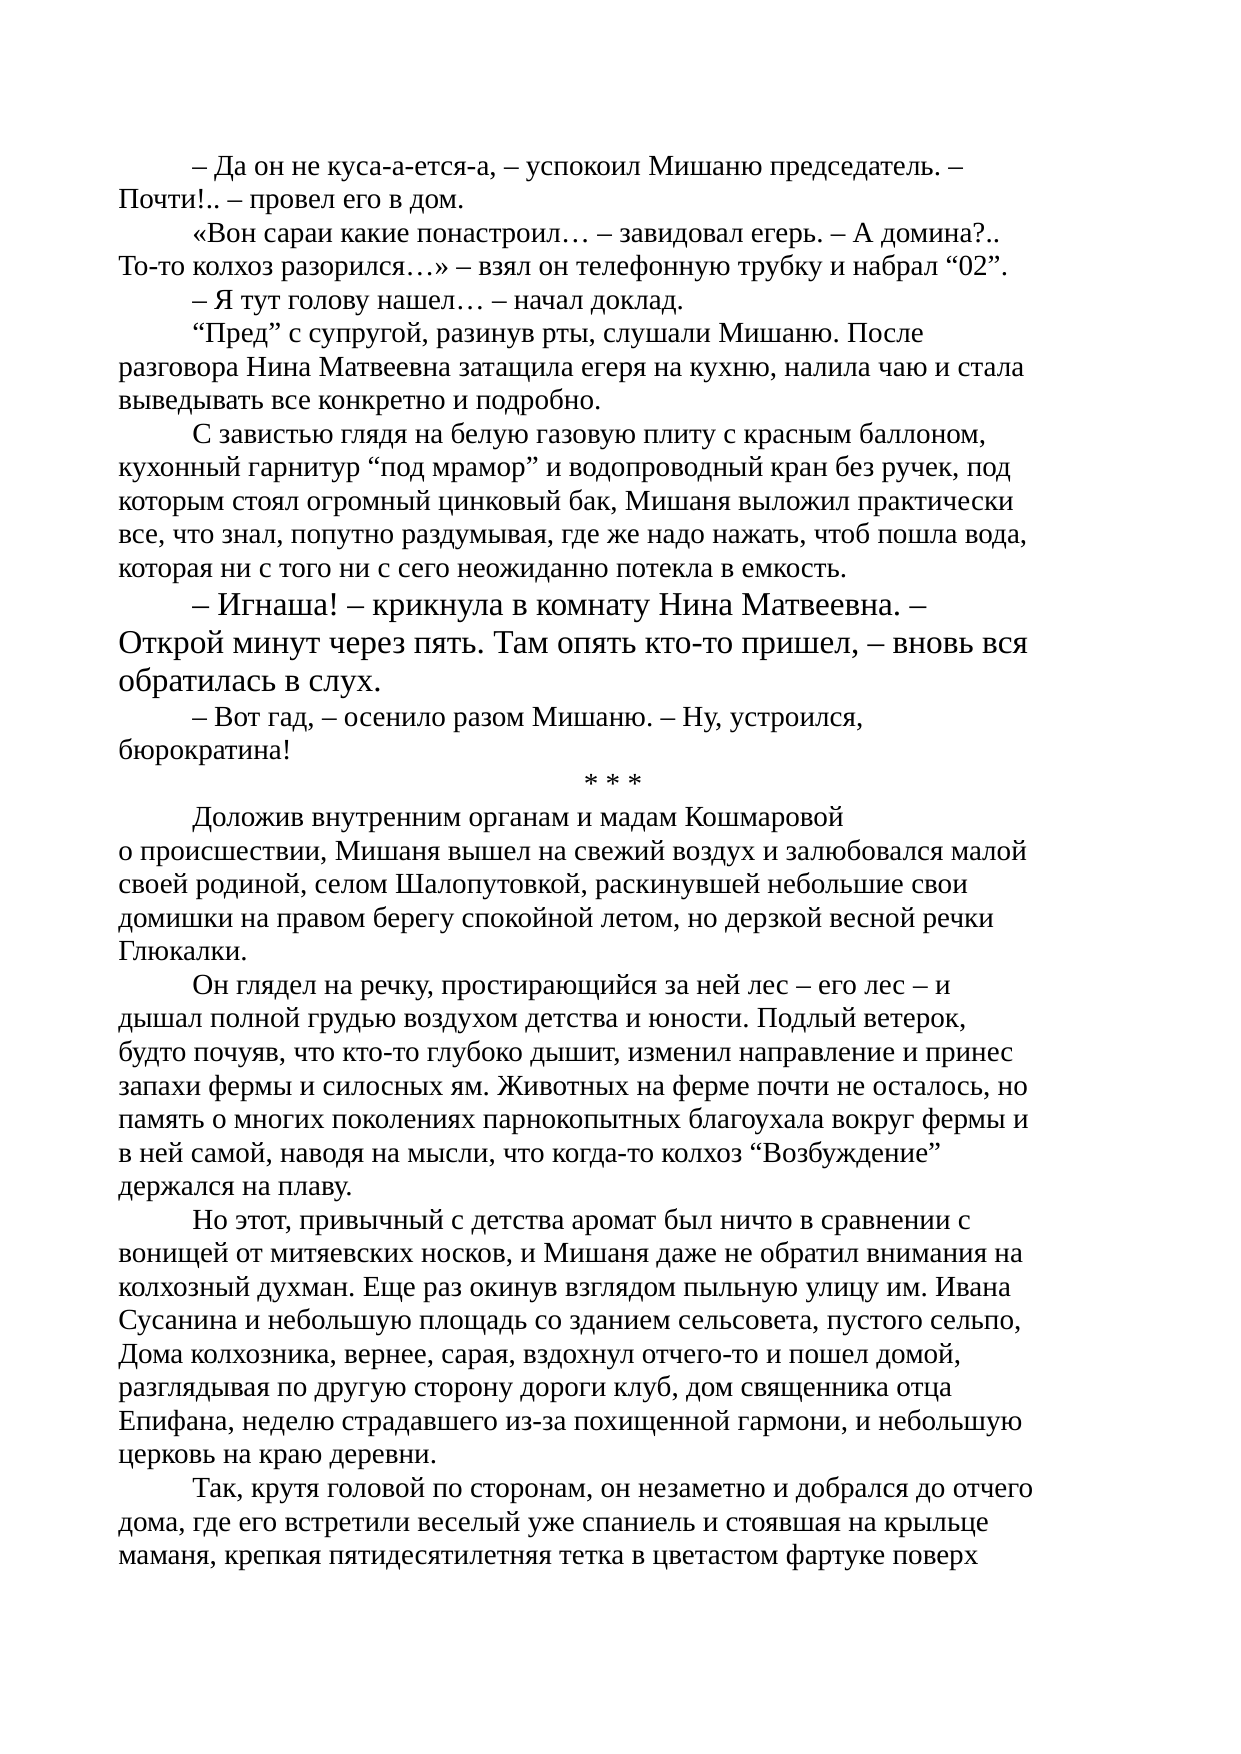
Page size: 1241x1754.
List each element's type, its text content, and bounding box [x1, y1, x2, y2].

text – Я тут голову нашел… – начал доклад. [118, 282, 1033, 315]
text – Да он не куса-а-ется-а, – успокоил Мишаню председатель. – Почти!.. – провел его в дом. [118, 148, 1033, 215]
text – Вот гад, – осенило разом Мишаню. – Ну, устроился, бюрократина! [118, 699, 1033, 766]
text “Пред” с супругой, разинув рты, слушали Мишаню. После разговора Нина Матвеевна затащила егеря на кухню, налила чаю и стала выведывать все конкретно и подробно. [118, 315, 1033, 416]
text – Игнаша! – крикнула в комнату Нина Матвеевна. – Открой минут через пять. Там опять кто-то пришел, – вновь вся обратилась в слух. [118, 584, 1033, 699]
text С завистью глядя на белую газовую плиту с красным баллоном, кухонный гарнитур “под мрамор” и водопроводный кран без ручек, под которым стоял огромный цинковый бак, Мишаня выложил практически все, что знал, попутно раздумывая, где же надо нажать, чтоб пошла вода, которая ни с того ни с сего неожиданно потекла в емкость. [118, 416, 1033, 584]
subtitle * * * [118, 766, 1033, 799]
text Так, крутя головой по сторонам, он незаметно и добрался до отчего дома, где его встретили веселый уже спаниель и стоявшая на крыльце маманя, крепкая пятидесятилетняя тетка в цветастом фартуке поверх [118, 1470, 1033, 1571]
text Но этот, привычный с детства аромат был ничто в сравнении с вонищей от митяевских носков, и Мишаня даже не обратил внимания на колхозный духман. Еще раз окинув взглядом пыльную улицу им. Ивана Сусанина и небольшую площадь со зданием сельсовета, пустого сельпо, Дома колхозника, вернее, сарая, вздохнул отчего-то и пошел домой, разглядывая по другую сторону дороги клуб, дом священника отца Епифана, неделю страдавшего из-за похищенной гармони, и небольшую церковь на краю деревни. [118, 1202, 1033, 1470]
text Доложив внутренним органам и мадам Кошмаровой о происшествии, Мишаня вышел на свежий воздух и залюбовался малой своей родиной, селом Шалопутовкой, раскинувшей небольшие свои домишки на правом берегу спокойной летом, но дерзкой весной речки Глюкалки. [118, 799, 1033, 967]
text «Вон сараи какие понастроил… – завидовал егерь. – А домина?.. То-то колхоз разорился…» – взял он телефонную трубку и набрал “02”. [118, 215, 1033, 282]
text Он глядел на речку, простирающийся за ней лес – его лес – и дышал полной грудью воздухом детства и юности. Подлый ветерок, будто почуяв, что кто-то глубоко дышит, изменил направление и принес запахи фермы и силосных ям. Животных на ферме почти не осталось, но память о многих поколениях парнокопытных благоухала вокруг фермы и в ней самой, наводя на мысли, что когда-то колхоз “Возбуждение” держался на плаву. [118, 967, 1033, 1202]
